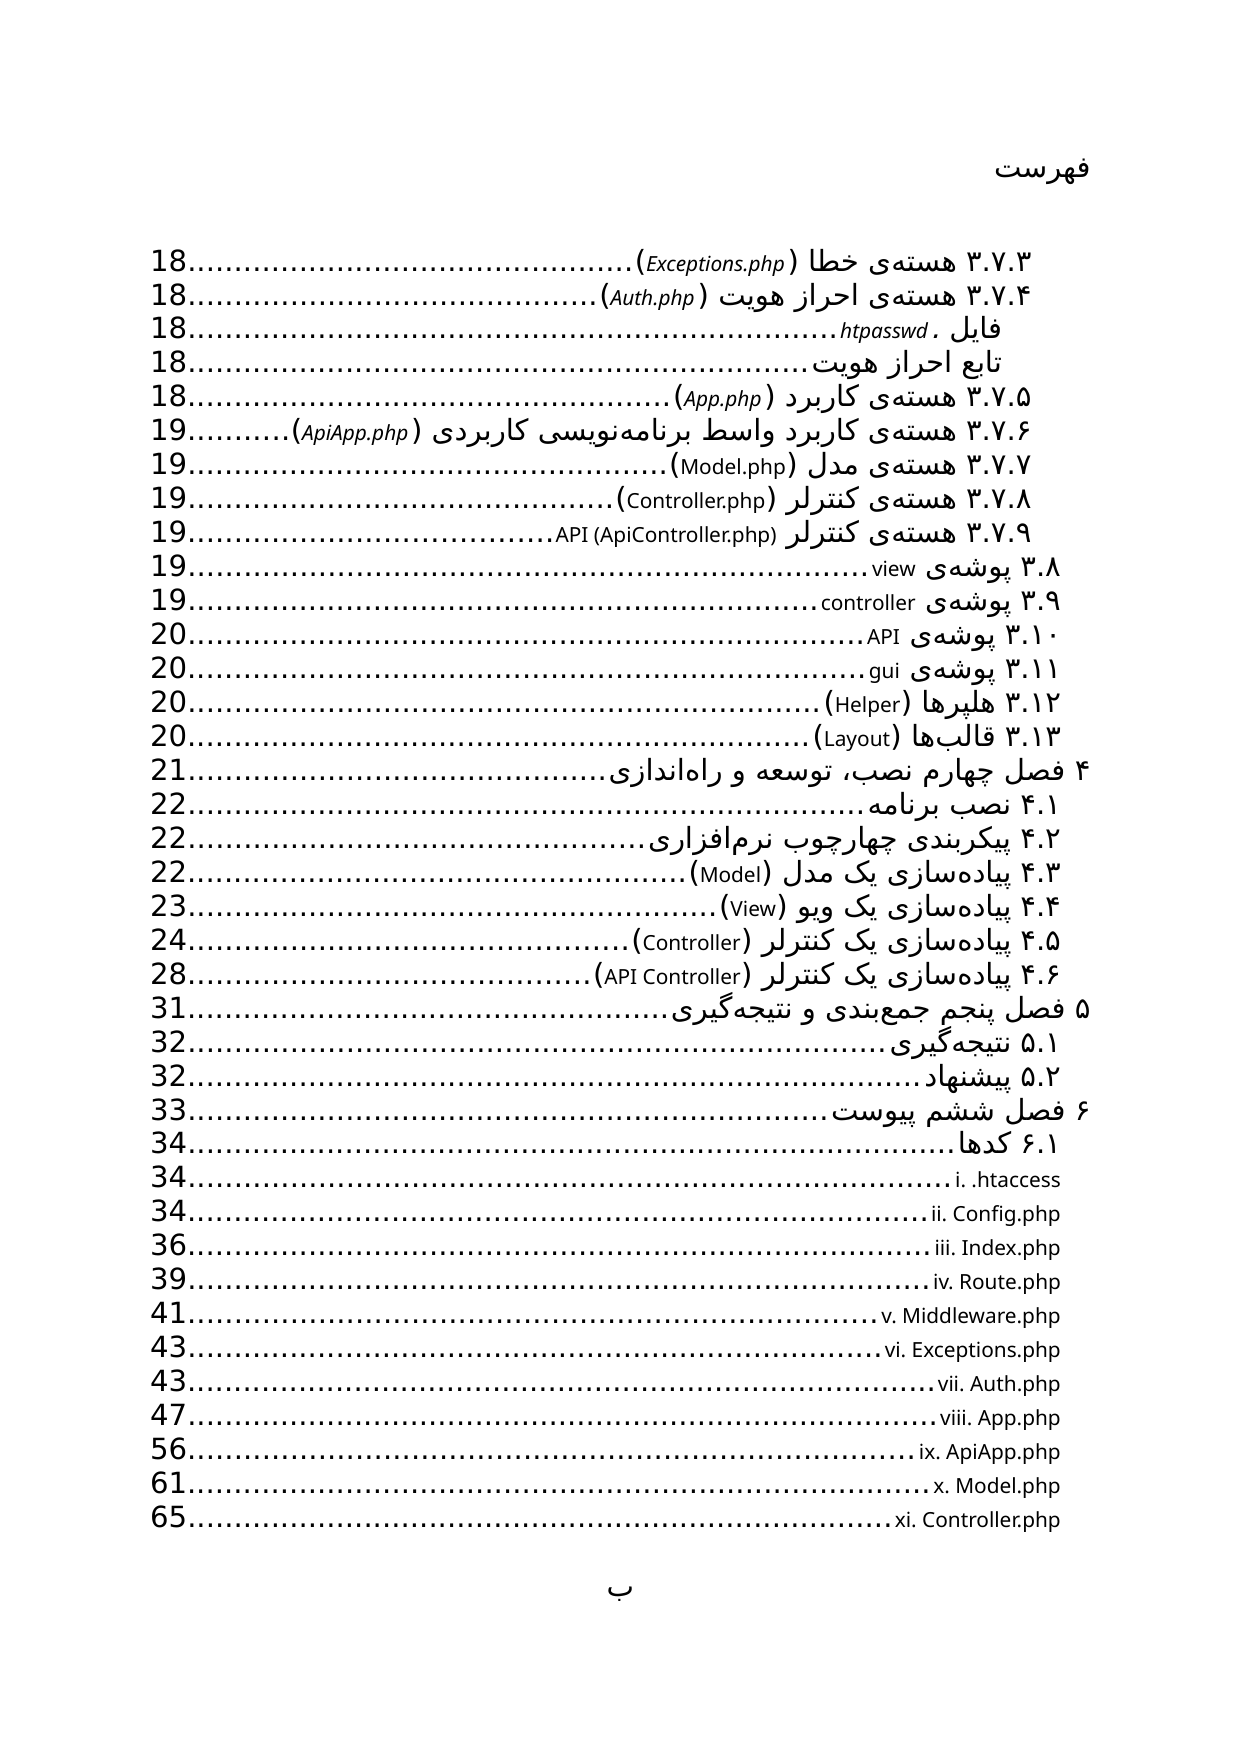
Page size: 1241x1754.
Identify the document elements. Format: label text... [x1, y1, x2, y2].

text ۶ فصل ششم پیوست 33 [150, 1093, 1091, 1127]
text ۳.۷.۵ هسته‌ی کاربرد (App.php) 18 [150, 380, 1032, 414]
text ۴.۵ پیاده‌سازی یک کنترلر (Controller) 24 [150, 923, 1061, 957]
text ۵.۱ نتیجه‌گیری 32 [150, 1025, 1061, 1059]
text فایل .htpasswd 18 [150, 312, 1002, 346]
text ۳.۱۲ هلپر‌ها (Helper) 20 [150, 685, 1061, 719]
text v. Middleware.php 41 [150, 1297, 1061, 1331]
text viii. App.php 47 [150, 1398, 1061, 1432]
text ۳.۸ پوشه‌ی view 19 [150, 549, 1061, 583]
text ۳.۱۱ پوشه‌ی gui 20 [150, 651, 1061, 685]
text ii. Config.php 34 [150, 1195, 1061, 1229]
text i. .htaccess 34 [150, 1161, 1061, 1195]
text ۳.۷.۹ هسته‌ی کنترلر API (ApiController.php) 19 [150, 516, 1032, 549]
text ۴.۲ پیکربندی چهارچوب نرم‌افزاری 22 [150, 821, 1061, 855]
text vi. Exceptions.php 43 [150, 1331, 1061, 1364]
text iv. Route.php 39 [150, 1263, 1061, 1297]
text ۴.۴ پیاده‌سازی یک ویو (View) 23 [150, 889, 1061, 923]
text ۳.۷.۳ هسته‌ی خطا (Exceptions.php) 18 [150, 244, 1032, 278]
text ۳.۷.۸ هسته‌ی کنترلر (Controller.php) 19 [150, 482, 1032, 516]
text ۳.۷.۴ هسته‌ی احراز هویت (Auth.php) 18 [150, 278, 1032, 312]
text ۴.۳ پیاده‌سازی یک مدل (Model) 22 [150, 855, 1061, 889]
text vii. Auth.php 43 [150, 1364, 1061, 1398]
text ۵ فصل پنجم جمع‌بندی و نتیجه‌گیری 31 [150, 991, 1091, 1025]
text ۴ فصل چهارم نصب، توسعه و راه‌اندازی 21 [150, 753, 1091, 787]
text ۶.۱ کدها 34 [150, 1127, 1061, 1161]
text ۴.۶ پیاده‌سازی یک کنترلر (API Controller) 28 [150, 957, 1061, 991]
text ۳.۷.۶ هسته‌ی کاربرد واسط برنامه‌نویسی کاربردی (ApiApp.php) 19 [150, 414, 1032, 448]
text ۳.۷.۷ هسته‌ی مدل (Model.php) 19 [150, 448, 1032, 482]
text ۳.۱۳ قالب‌ها (Layout) 20 [150, 719, 1061, 753]
text x. Model.php 61 [150, 1466, 1061, 1500]
text ۳.۹ پوشه‌ی controller 19 [150, 583, 1061, 617]
text ix. ApiApp.php 56 [150, 1432, 1061, 1466]
text ۳.۱۰ پوشه‌ی API 20 [150, 617, 1061, 651]
text iii. Index.php 36 [150, 1229, 1061, 1263]
text ۴.۱ نصب برنامه 22 [150, 787, 1061, 821]
text تابع احراز هویت 18 [150, 346, 1002, 380]
text xi. Controller.php 65 [150, 1500, 1061, 1534]
text ۵.۲ پیشنهاد 32 [150, 1059, 1061, 1093]
